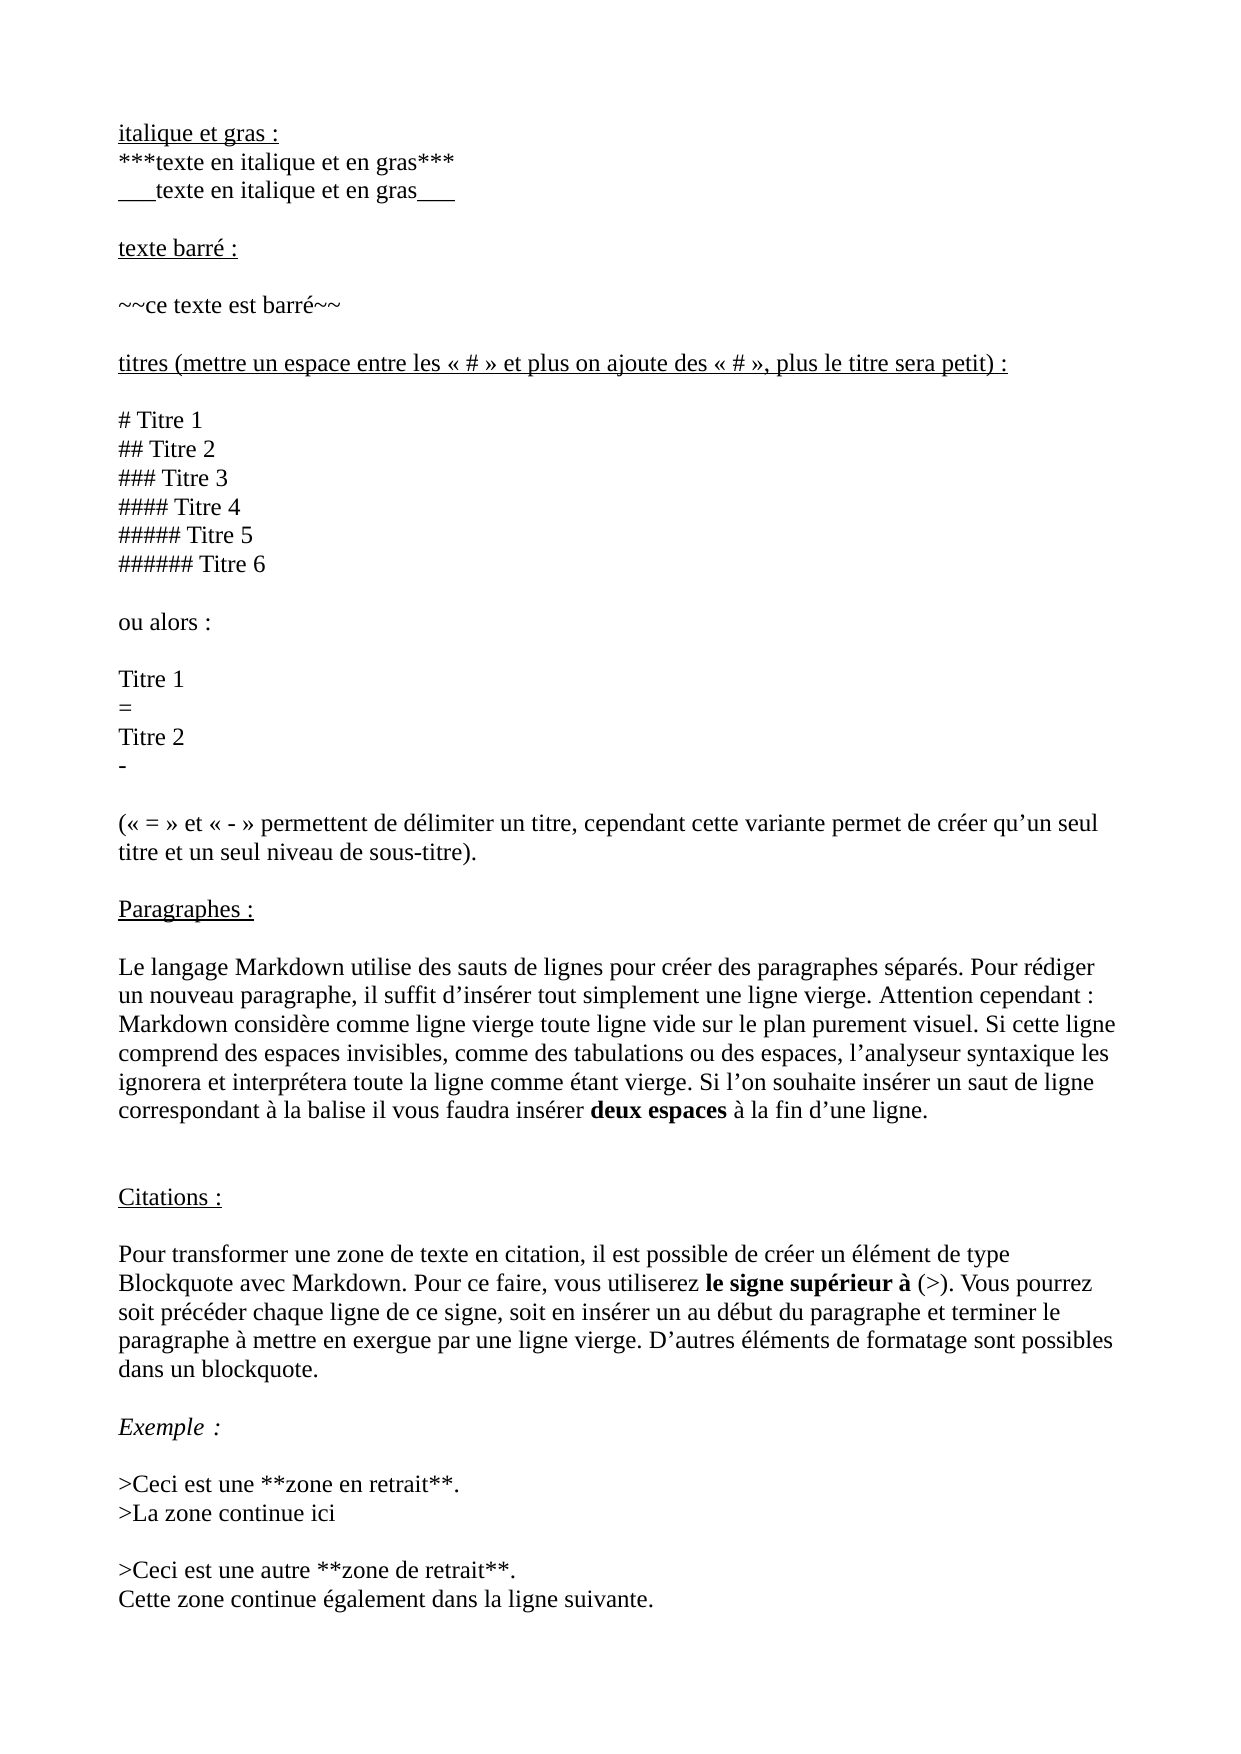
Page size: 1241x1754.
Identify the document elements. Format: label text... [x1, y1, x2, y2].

text ***texte en italique et en gras*** [118, 147, 1122, 176]
text >Ceci est une autre **zone de retrait**. [118, 1556, 1122, 1584]
text Titre 1 [118, 664, 1122, 693]
text >Ceci est une **zone en retrait**. [118, 1469, 1122, 1498]
text (« = » et « - » permettent de délimiter un titre, cependant cette variante permet de créer qu’un seul titre et un seul niveau de sous-titre). [118, 808, 1122, 866]
text italique et gras : [118, 118, 1122, 147]
text ou alors : [118, 607, 1122, 636]
text Titre 2 [118, 722, 1122, 751]
text Exemple : [118, 1412, 1122, 1441]
text Paragraphes : [118, 894, 1122, 923]
text - [118, 751, 1122, 779]
text #### Titre 4 [118, 492, 1122, 521]
text Le langage Markdown utilise des sauts de lignes pour créer des paragraphes séparés. Pour rédiger un nouveau paragraphe, il suffit d’insérer tout simplement une ligne vierge. Attention cependant : Markdown considère comme ligne vierge toute ligne vide sur le plan purement visuel. Si cette ligne comprend des espaces invisibles, comme des tabulations ou des espaces, l’analyseur syntaxique les ignorera et interprétera toute la ligne comme étant vierge. Si l’on souhaite insérer un saut de ligne correspondant à la balise il vous faudra insérer deux espaces à la fin d’une ligne. [118, 952, 1122, 1124]
text ___texte en italique et en gras___ [118, 176, 1122, 204]
text # Titre 1 [118, 406, 1122, 434]
text ###### Titre 6 [118, 549, 1122, 578]
text texte barré : [118, 233, 1122, 262]
text titres (mettre un espace entre les « # » et plus on ajoute des « # », plus le titre sera petit) : [118, 348, 1122, 377]
text Cette zone continue également dans la ligne suivante. [118, 1584, 1122, 1613]
text ## Titre 2 [118, 434, 1122, 463]
text Pour transformer une zone de texte en citation, il est possible de créer un élément de type Blockquote avec Markdown. Pour ce faire, vous utiliserez le signe supérieur à (>). Vous pourrez soit précéder chaque ligne de ce signe, soit en insérer un au début du paragraphe et terminer le paragraphe à mettre en exergue par une ligne vierge. D’autres éléments de formatage sont possibles dans un blockquote. [118, 1239, 1122, 1383]
text Citations : [118, 1182, 1122, 1211]
text ~~ce texte est barré~~ [118, 291, 1122, 319]
text = [118, 693, 1122, 722]
text ##### Titre 5 [118, 521, 1122, 549]
text ### Titre 3 [118, 463, 1122, 492]
text >La zone continue ici [118, 1498, 1122, 1527]
